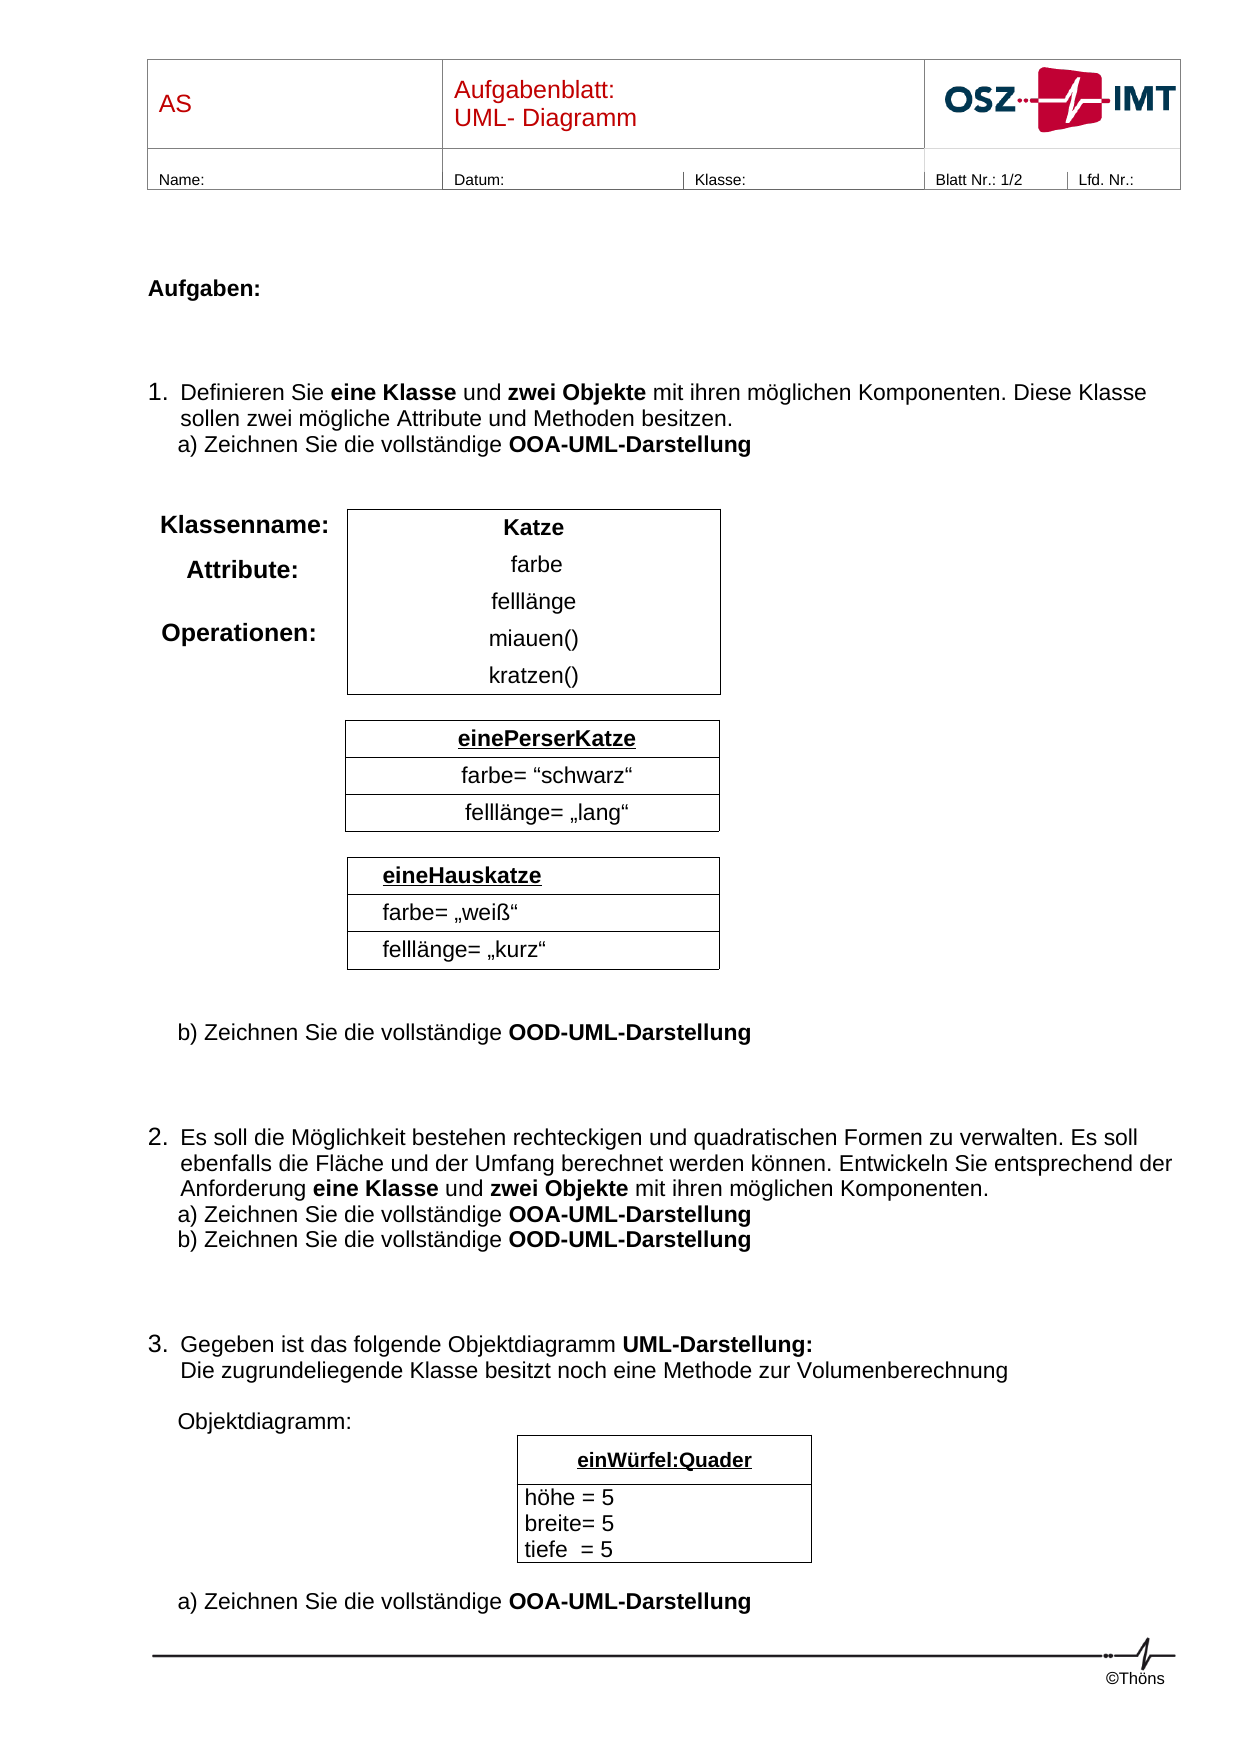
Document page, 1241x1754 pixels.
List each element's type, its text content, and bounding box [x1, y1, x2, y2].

table_header Katze [348, 510, 720, 546]
list Zeichnen Sie die vollständige OOA-UML-Darstellung [177, 432, 1181, 457]
list Definieren Sie eine Klasse und zwei Objekte mit ihren möglichen Komponenten. Diese Klasse sollen zwei mögliche Attribute und Methoden besitzen. [148, 378, 1181, 432]
picture [148, 1636, 1182, 1671]
list Es soll die Möglichkeit bestehen rechteckigen und quadratischen Formen zu verwalten. Es soll ebenfalls die Fläche und der Umfang berechnet werden können. Entwickeln Sie entsprechend der Anforderung eine Klasse und zwei Objekte mit ihren möglichen Komponenten. [148, 1122, 1181, 1202]
table_cell kratzen() [348, 657, 720, 694]
table_cell farbe [348, 546, 720, 583]
table_cell miauen() [348, 620, 720, 657]
list Zeichnen Sie die vollständige OOA-UML-Darstellung [177, 1202, 1181, 1227]
list Gegeben ist das folgende Objektdiagramm UML-Darstellung: Die zugrundeliegende Klasse besitzt noch eine Methode zur Volumenberechnung [148, 1330, 1181, 1383]
text Objektdiagramm: [148, 1409, 1181, 1434]
table_header einePerserKatze [346, 721, 719, 757]
list Zeichnen Sie die vollständige OOD-UML-Darstellung [177, 1227, 1181, 1253]
table_cell felllänge [348, 583, 720, 620]
list Zeichnen Sie die vollständige OOD-UML-Darstellung [177, 1020, 1181, 1046]
table_cell farbe= “schwarz“ [346, 758, 719, 794]
table_header eineHauskatze [348, 858, 719, 894]
picture [944, 61, 1176, 138]
text Aufgaben: [148, 276, 1181, 301]
table_header einWürfel:Quader [518, 1436, 811, 1484]
table_cell felllänge= „lang“ [346, 795, 719, 831]
table_cell felllänge= „kurz“ [348, 932, 719, 968]
table_cell farbe= „weiß“ [348, 895, 719, 931]
picture [952, 93, 966, 106]
list Zeichnen Sie die vollständige OOA-UML-Darstellung [177, 1589, 1181, 1614]
table_cell höhe = 5 breite= 5 tiefe = 5 [518, 1485, 811, 1562]
